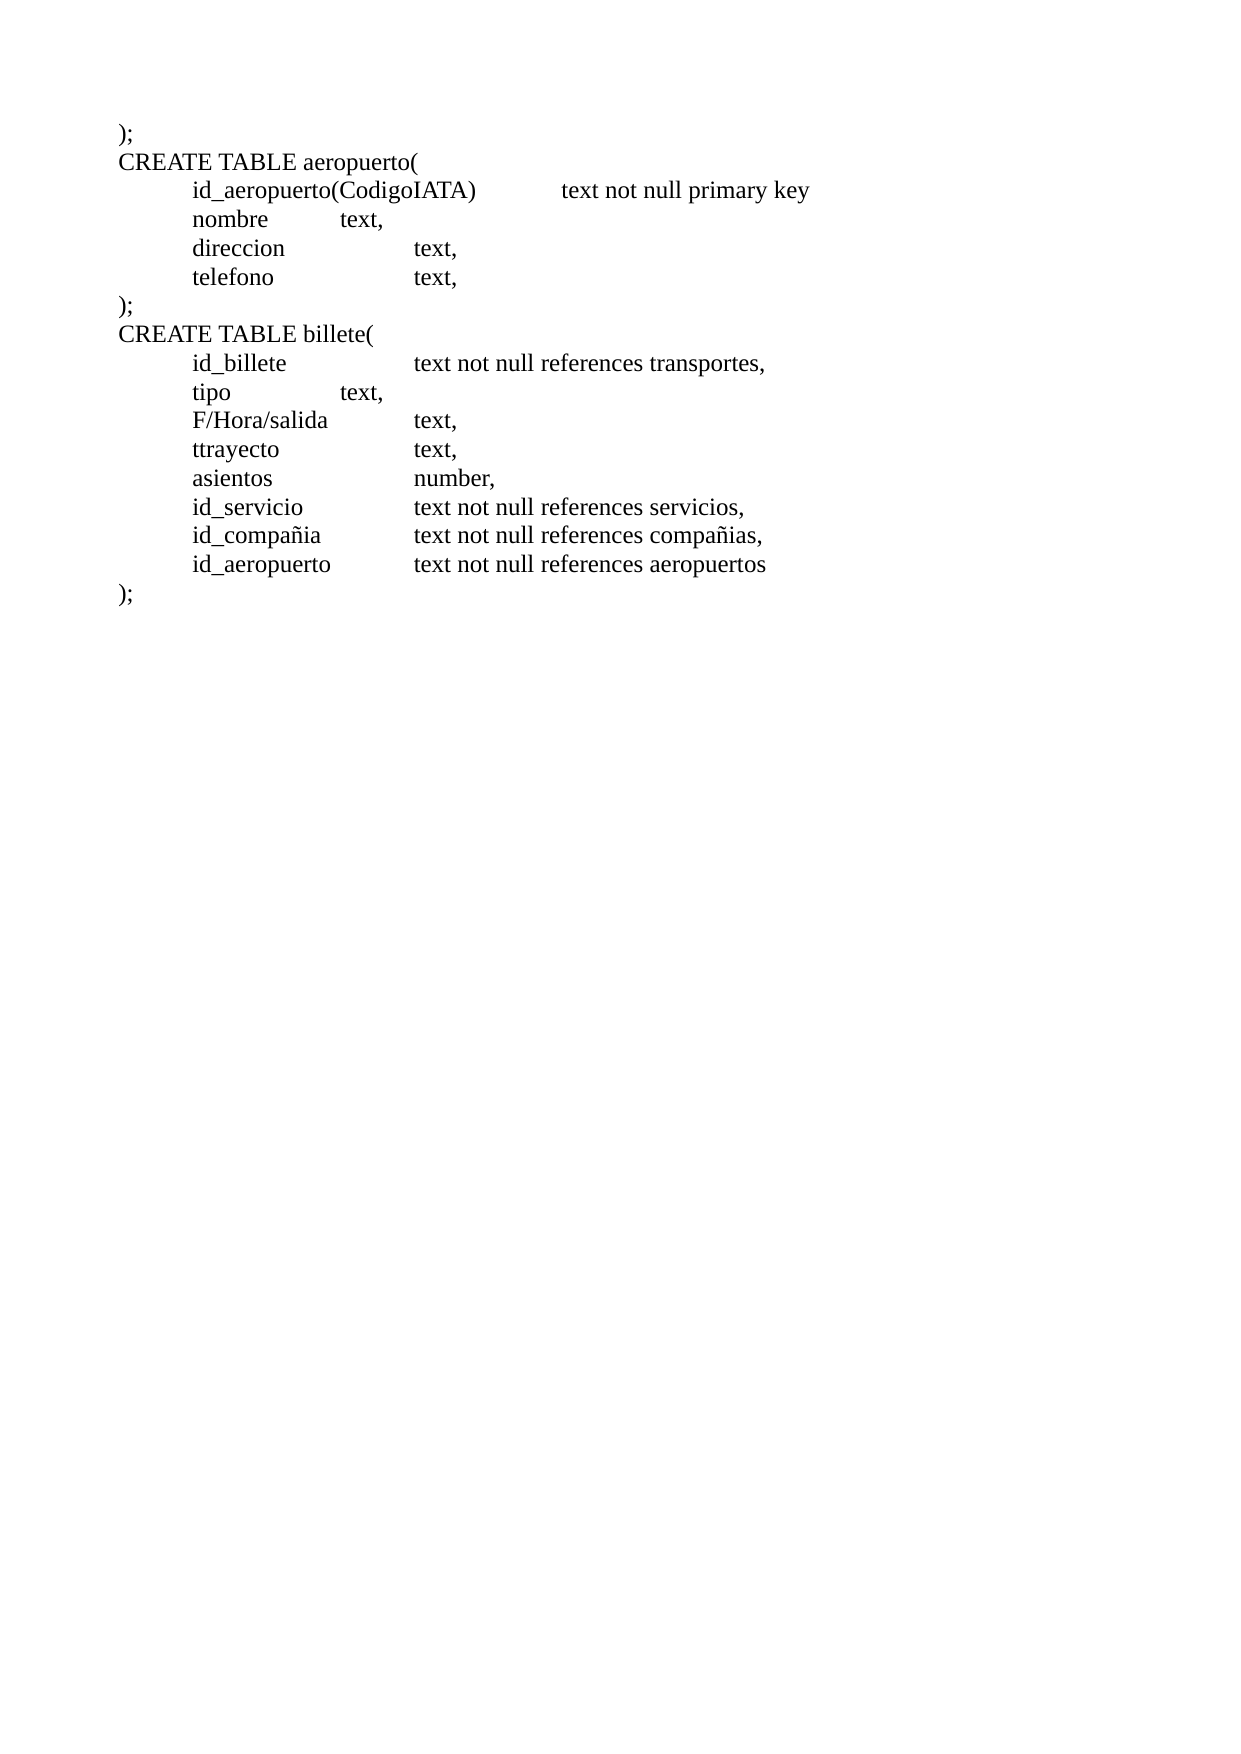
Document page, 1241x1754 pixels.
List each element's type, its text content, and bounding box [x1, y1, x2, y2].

text telefono text, [118, 262, 1122, 291]
text ttrayecto text, [118, 434, 1122, 463]
text asientos number, [118, 463, 1122, 492]
text nombre text, [118, 204, 1122, 233]
text CREATE TABLE billete( [118, 319, 1122, 348]
text tipo text, [118, 377, 1122, 406]
text ); [118, 118, 1122, 147]
text id_billete text not null references transportes, [118, 348, 1122, 377]
text id_servicio text not null references servicios, [118, 492, 1122, 521]
text id_aeropuerto(CodigoIATA) text not null primary key [118, 176, 1122, 204]
text ); [118, 291, 1122, 319]
text direccion text, [118, 233, 1122, 262]
text CREATE TABLE aeropuerto( [118, 147, 1122, 176]
text id_compañia text not null references compañias, [118, 521, 1122, 549]
text ); [118, 578, 1122, 607]
text F/Hora/salida text, [118, 406, 1122, 434]
text id_aeropuerto text not null references aeropuertos [118, 549, 1122, 578]
